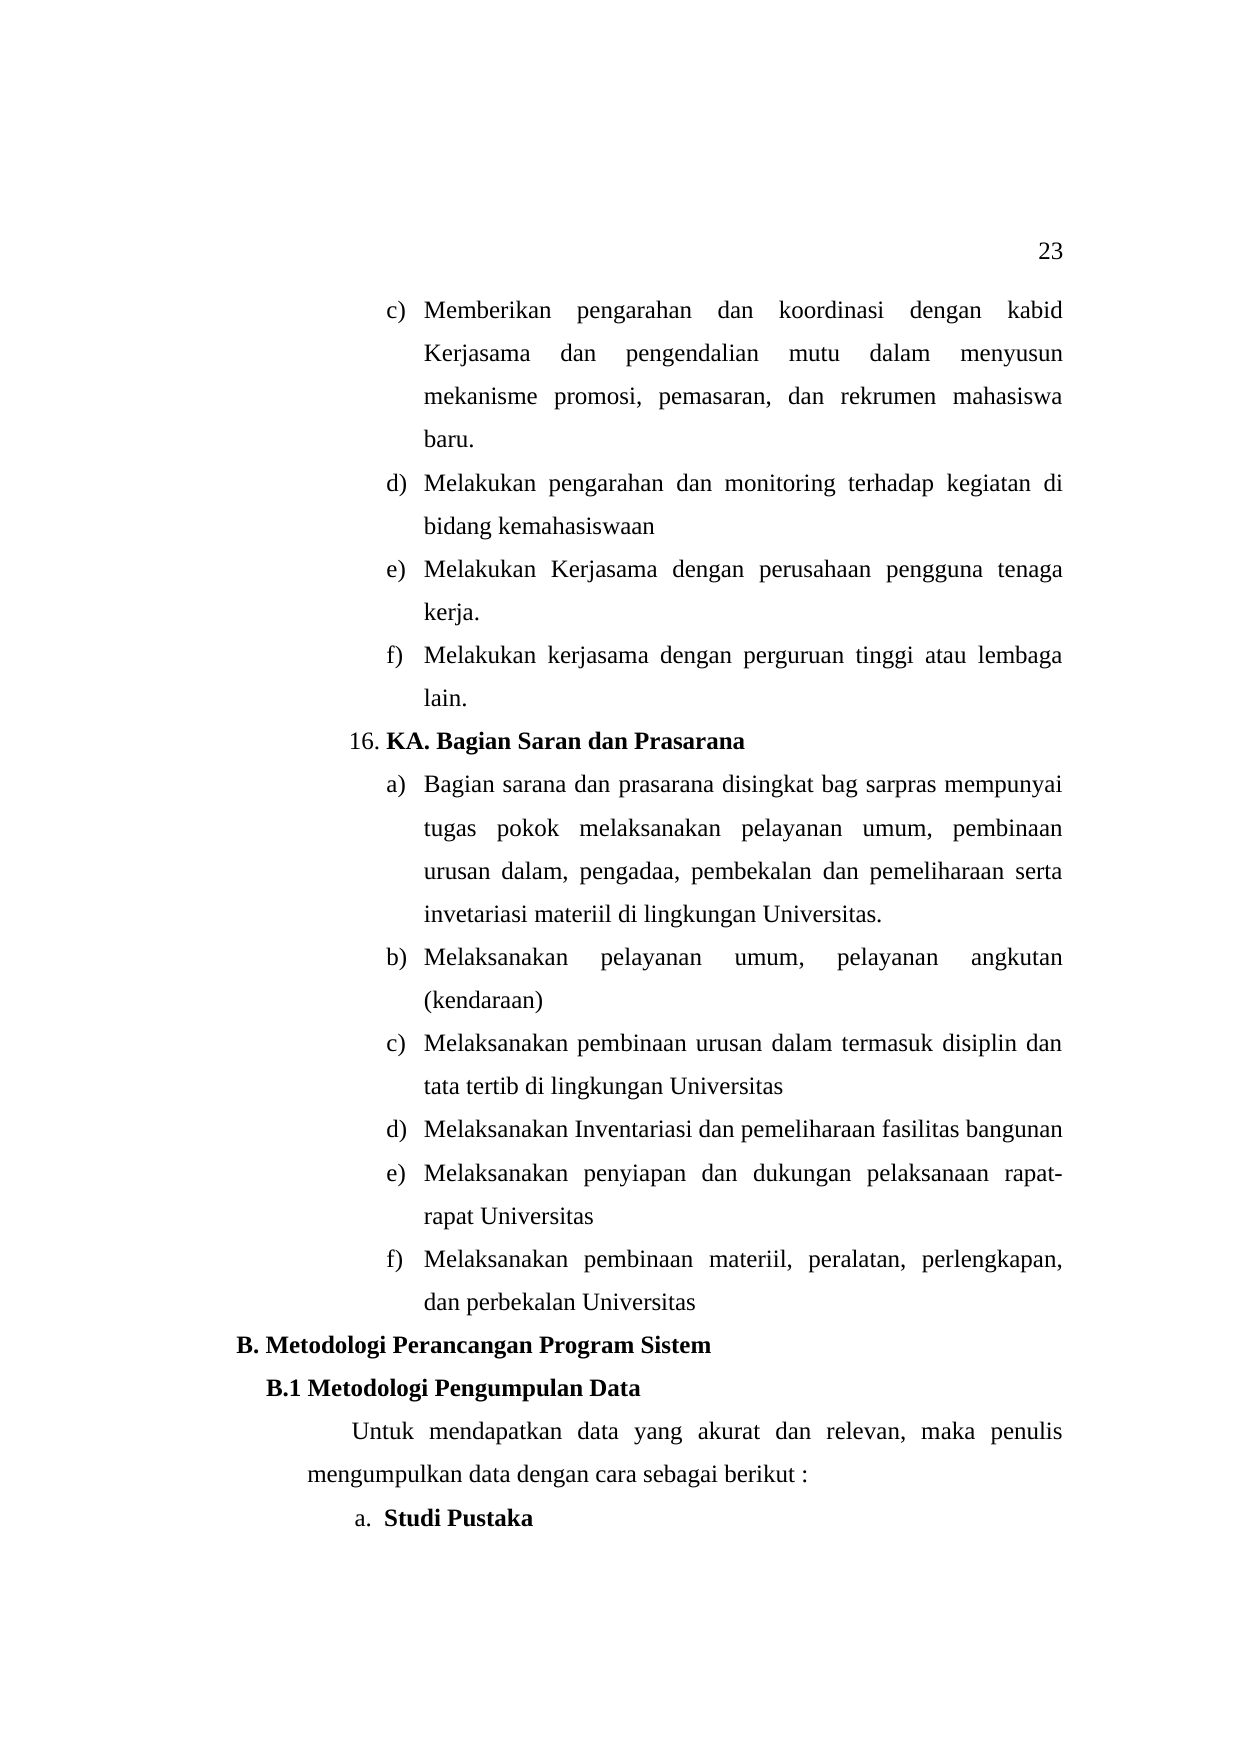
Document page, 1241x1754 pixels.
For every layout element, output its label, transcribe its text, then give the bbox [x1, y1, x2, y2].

list Melaksanakan Inventariasi dan pemeliharaan fasilitas bangunan [386, 1114, 1063, 1143]
list Melaksanakan pembinaan materiil, peralatan, perlengkapan, dan perbekalan Universitas [386, 1244, 1063, 1316]
list Melaksanakan pembinaan urusan dalam termasuk disiplin dan tata tertib di lingkungan Universitas [386, 1028, 1063, 1100]
list Melakukan Kerjasama dengan perusahaan pengguna tenaga kerja. [386, 554, 1063, 626]
list Memberikan pengarahan dan koordinasi dengan kabid Kerjasama dan pengendalian mutu dalam menyusun mekanisme promosi, pemasaran, dan rekrumen mahasiswa baru. [386, 295, 1063, 453]
list Melakukan pengarahan dan monitoring terhadap kegiatan di bidang kemahasiswaan [386, 468, 1063, 539]
text B.1 Metodologi Pengumpulan Data [266, 1373, 1063, 1402]
text Untuk mendapatkan data yang akurat dan relevan, maka penulis mengumpulkan data dengan cara sebagai berikut : [307, 1416, 1063, 1488]
list Bagian sarana dan prasarana disingkat bag sarpras mempunyai tugas pokok melaksanakan pelayanan umum, pembinaan urusan dalam, pengadaa, pembekalan dan pemeliharaan serta invetariasi materiil di lingkungan Universitas. [386, 769, 1063, 928]
list Melaksanakan penyiapan dan dukungan pelaksanaan rapat-rapat Universitas [386, 1158, 1063, 1229]
list Studi Pustaka [354, 1503, 1063, 1531]
text B. Metodologi Perancangan Program Sistem [236, 1330, 1063, 1359]
list KA. Bagian Saran dan Prasarana [349, 726, 1063, 755]
list Melakukan kerjasama dengan perguruan tinggi atau lembaga lain. [386, 640, 1063, 712]
list Melaksanakan pelayanan umum, pelayanan angkutan (kendaraan) [386, 942, 1063, 1014]
